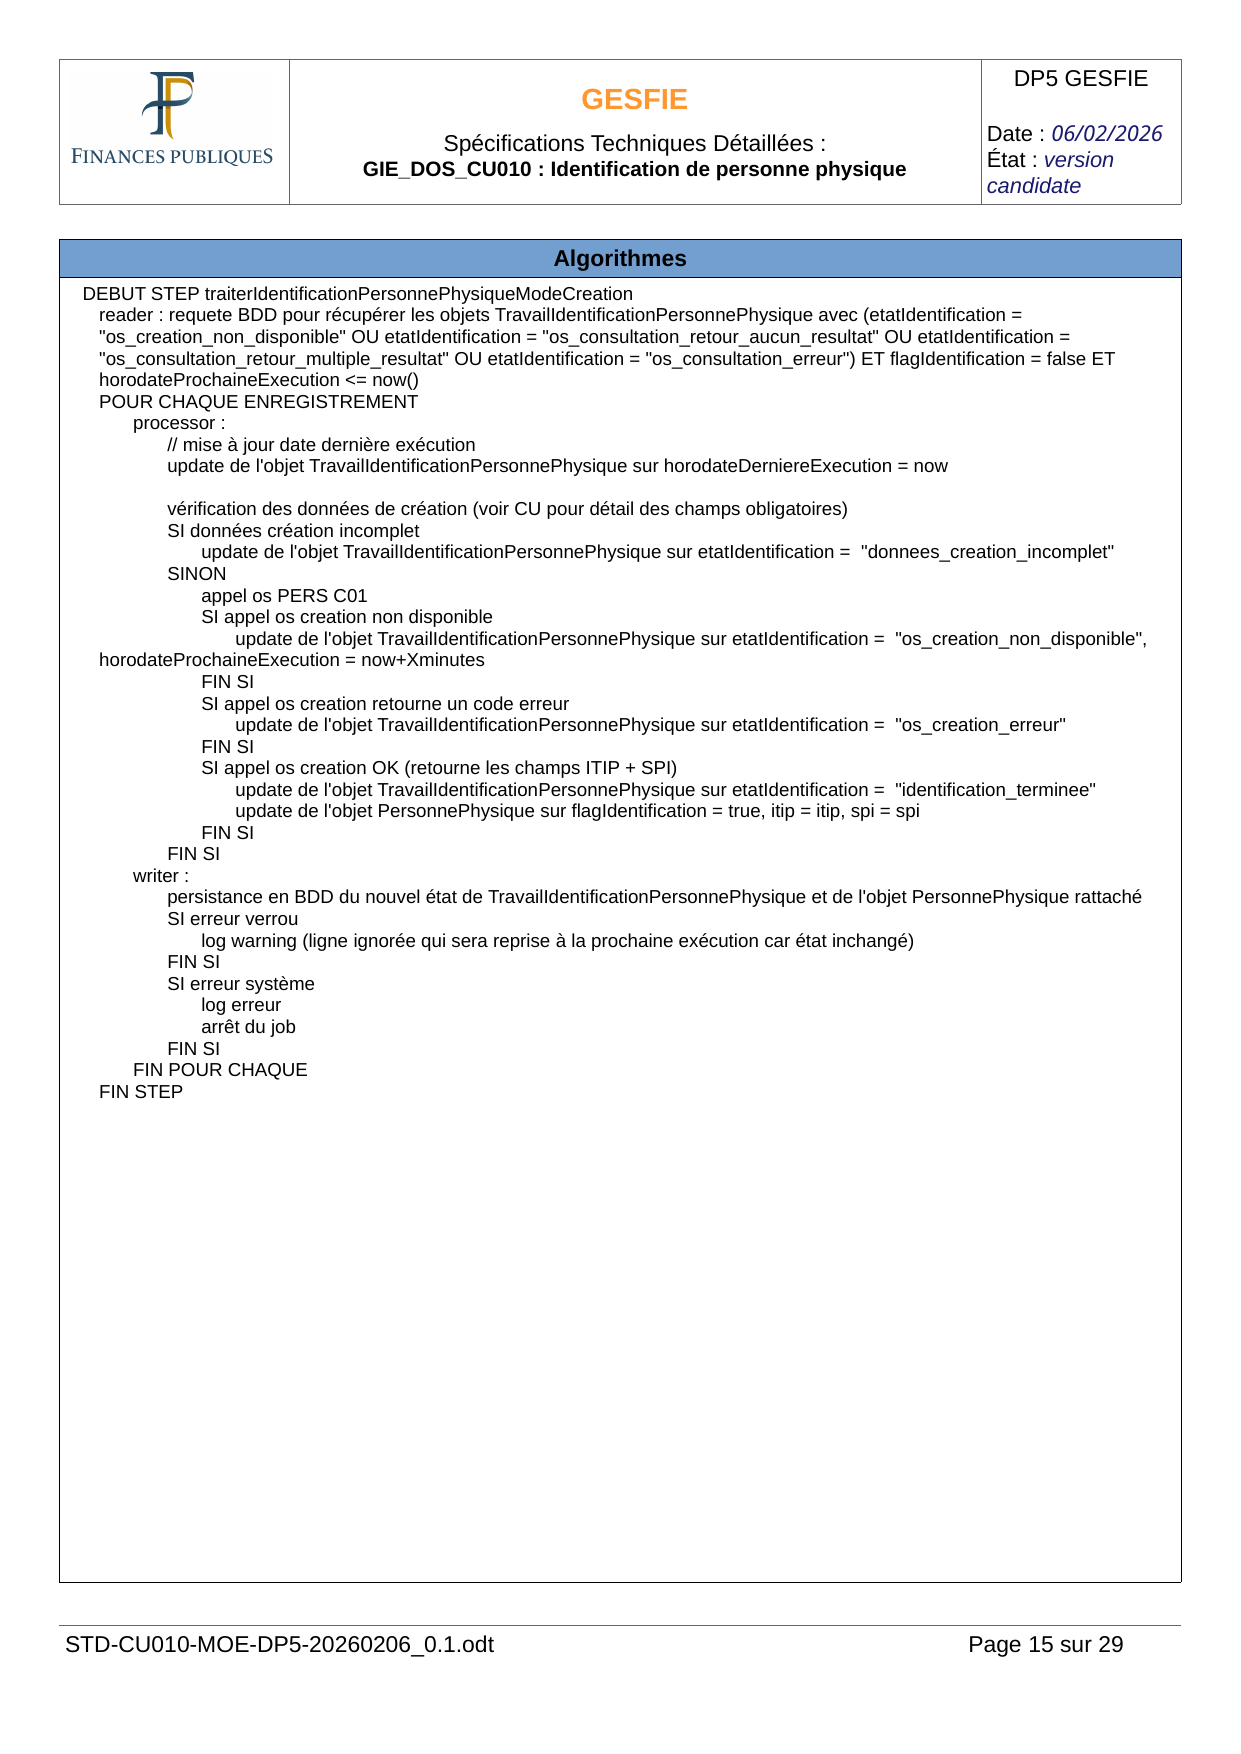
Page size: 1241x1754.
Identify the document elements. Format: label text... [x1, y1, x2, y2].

table_cell DEBUT STEP traiterIdentificationPersonnePhysiqueModeCreation reader : requete BDD pour récupérer les objets TravailIdentificationPersonnePhysique avec (etatIdentification = "os_creation_non_disponible" OU etatIdentification = "os_consultation_retour_aucun_resultat" OU etatIdentification = "os_consultation_retour_multiple_resultat" OU etatIdentification = "os_consultation_erreur") ET flagIdentification = false ET horodateProchaineExecution <= now() POUR CHAQUE ENREGISTREMENT processor : // mise à jour date dernière exécution update de l'objet TravailIdentificationPersonnePhysique sur horodateDerniereExecution = now vérification des données de création (voir CU pour détail des champs obligatoires) SI données création incomplet update de l'objet TravailIdentificationPersonnePhysique sur etatIdentification = "donnees_creation_incomplet" SINON appel os PERS C01 SI appel os creation non disponible update de l'objet TravailIdentificationPersonnePhysique sur etatIdentification = "os_creation_non_disponible", horodateProchaineExecution = now+Xminutes FIN SI SI appel os creation retourne un code erreur update de l'objet TravailIdentificationPersonnePhysique sur etatIdentification = "os_creation_erreur" FIN SI SI appel os creation OK (retourne les champs ITIP + SPI) update de l'objet TravailIdentificationPersonnePhysique sur etatIdentification = "identification_terminee" update de l'objet PersonnePhysique sur flagIdentification = true, itip = itip, spi = spi FIN SI FIN SI writer : persistance en BDD du nouvel état de TravailIdentificationPersonnePhysique et de l'objet PersonnePhysique rattaché SI erreur verrou log warning (ligne ignorée qui sera reprise à la prochaine exécution car état inchangé) FIN SI SI erreur système log erreur arrêt du job FIN SI FIN POUR CHAQUE FIN STEP [60, 278, 1181, 1582]
table_header Algorithmes [60, 240, 1181, 277]
picture [69, 70, 274, 168]
